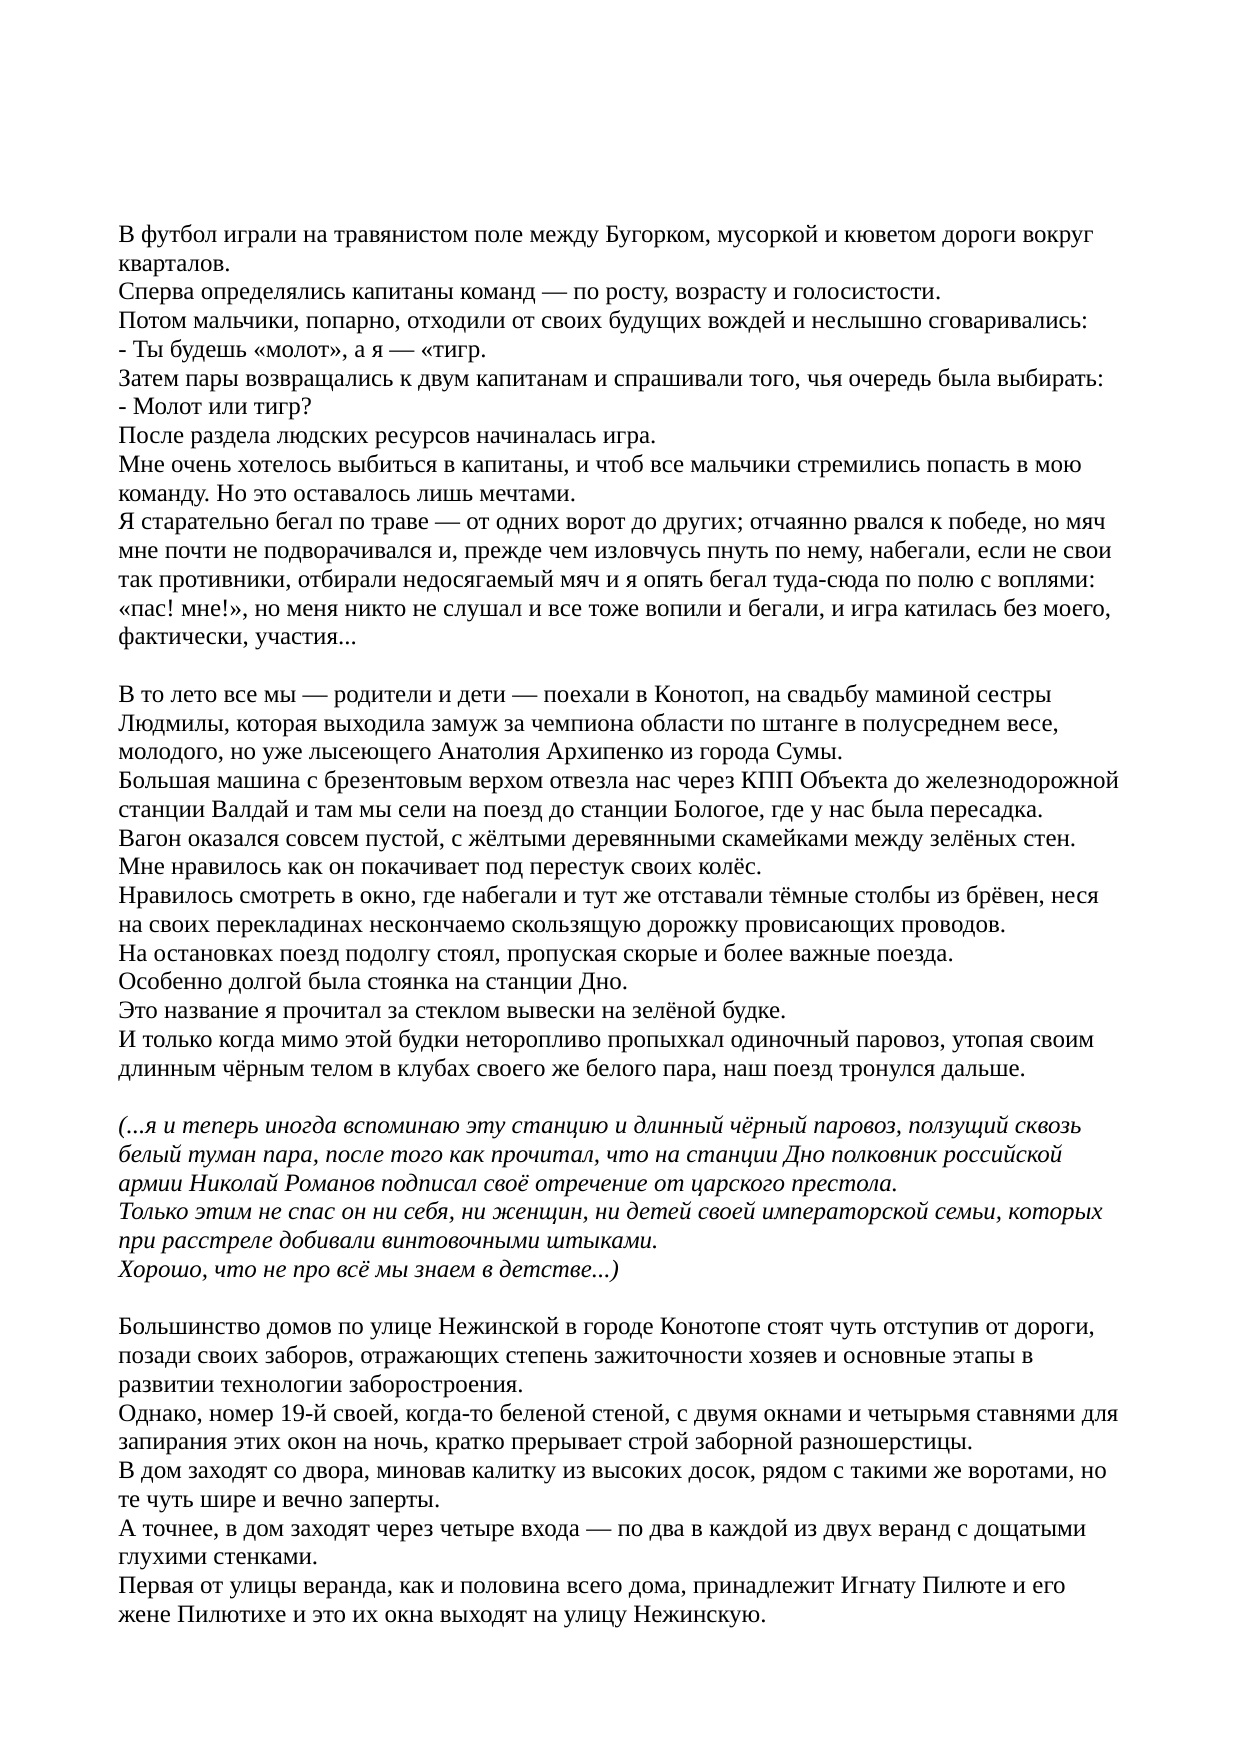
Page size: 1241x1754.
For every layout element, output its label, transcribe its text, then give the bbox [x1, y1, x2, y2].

text Сперва определялись капитаны команд — по росту, возрасту и голосистости. [118, 276, 1122, 305]
text Однако, номер 19-й своей, когда-то беленой стеной, с двумя окнами и четырьмя ставнями для запирания этих окон на ночь, кратко прерывает строй заборной разношерстицы. [118, 1398, 1122, 1455]
text После раздела людских ресурсов начиналась игра. [118, 420, 1122, 449]
text А точнее, в дом заходят через четыре входа — по два в каждой из двух веранд с дощатыми глухими стенками. [118, 1513, 1122, 1570]
text Вагон оказался совсем пустой, с жёлтыми деревянными скамейками между зелёных стен. [118, 823, 1122, 851]
text Большая машина с брезентовым верхом отвезла нас через КПП Объекта до железнодорожной станции Валдай и там мы сели на поезд до станции Бологое, где у нас была пересадка. [118, 765, 1122, 823]
text - Ты будешь «молот», а я — «тигр. [118, 334, 1122, 363]
text Хорошо, что не про всё мы знаем в детстве...) [118, 1254, 1122, 1283]
text В дом заходят со двора, миновав калитку из высоких досок, рядом с такими же воротами, но те чуть шире и вечно заперты. [118, 1455, 1122, 1513]
text (...я и теперь иногда вспоминаю эту станцию и длинный чёрный паровоз, ползущий сквозь белый туман пара, после того как прочитал, что на станции Дно полковник российской армии Николай Романов подписал своё отречение от царского престола. [118, 1110, 1122, 1196]
text Большинство домов по улице Нежинской в городе Конотопе стоят чуть отступив от дороги, позади своих заборов, отражающих степень зажиточности хозяев и основные этапы в развитии технологии заборостроения. [118, 1311, 1122, 1398]
text В футбол играли на травянистом поле между Бугорком, мусоркой и кюветом дороги вокруг кварталов. [118, 219, 1122, 276]
text Только этим не спас он ни себя, ни женщин, ни детей своей императорской семьи, которых при расстреле добивали винтовочными штыками. [118, 1196, 1122, 1254]
text Мне очень хотелось выбиться в капитаны, и чтоб все мальчики стремились попасть в мою команду. Но это оставалось лишь мечтами. [118, 449, 1122, 506]
text Особенно долгой была стоянка на станции Дно. [118, 966, 1122, 995]
text Затем пары возвращались к двум капитанам и спрашивали того, чья очередь была выбирать: [118, 363, 1122, 391]
text На остановках поезд подолгу стоял, пропуская скорые и более важные поезда. [118, 938, 1122, 966]
text - Молот или тигр? [118, 391, 1122, 420]
text Первая от улицы веранда, как и половина всего дома, принадлежит Игнату Пилюте и его жене Пилютихе и это их окна выходят на улицу Нежинскую. [118, 1570, 1122, 1628]
text И только когда мимо этой будки неторопливо пропыхкал одиночный паровоз, утопая своим длинным чёрным телом в клубах своего же белого пара, наш поезд тронулся дальше. [118, 1024, 1122, 1081]
text Я старательно бегал по траве — от одних ворот до других; отчаянно рвался к победе, но мяч мне почти не подворачивался и, прежде чем изловчусь пнуть по нему, набегали, если не свои так противники, отбирали недосягаемый мяч и я опять бегал туда-сюда по полю с воплями: «пас! мне!», но меня никто не слушал и все тоже вопили и бегали, и игра катилась без моего, фактически, участия... [118, 506, 1122, 650]
text Нравилось смотреть в окно, где набегали и тут же отставали тёмные столбы из брёвен, неся на своих перекладинах нескончаемо скользящую дорожку провисающих проводов. [118, 880, 1122, 938]
text Потом мальчики, попарно, отходили от своих будущих вождей и неслышно сговаривались: [118, 305, 1122, 334]
text В то лето все мы — родители и дети — поехали в Конотоп, на свадьбу маминой сестры Людмилы, которая выходила замуж за чемпиона области по штанге в полусреднем весе, молодого, но уже лысеющего Анатолия Архипенко из города Сумы. [118, 679, 1122, 765]
text Мне нравилось как он покачивает под перестук своих колёс. [118, 851, 1122, 880]
text Это название я прочитал за стеклом вывески на зелёной будке. [118, 995, 1122, 1024]
